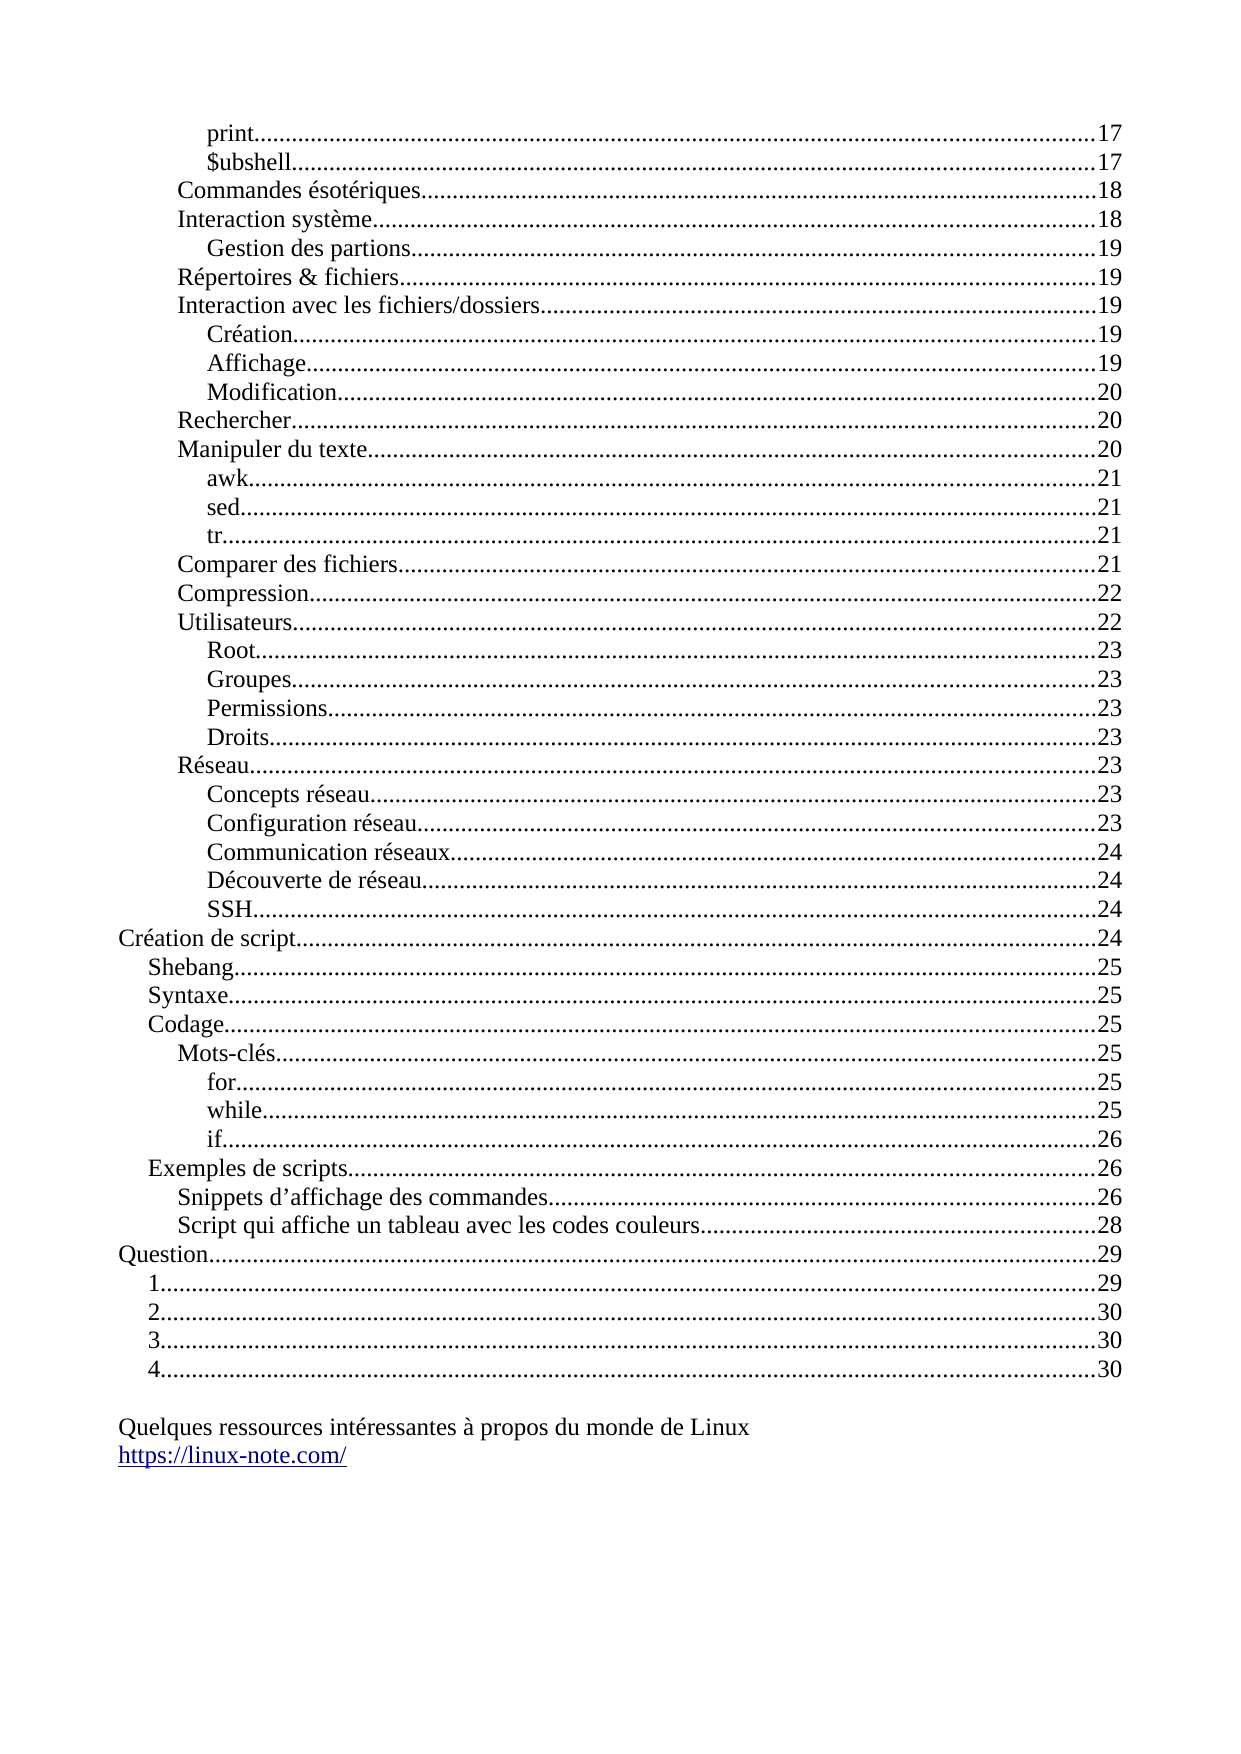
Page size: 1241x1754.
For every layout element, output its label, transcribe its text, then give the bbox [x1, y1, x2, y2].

text sed 21 [207, 492, 1122, 521]
text Utilisateurs 22 [177, 607, 1122, 636]
text Compression 22 [177, 578, 1122, 607]
text Interaction avec les fichiers/dossiers 19 [177, 291, 1122, 319]
text Création 19 [207, 319, 1122, 348]
text 1 29 [148, 1268, 1122, 1297]
text Découverte de réseau 24 [207, 866, 1122, 894]
text tr 21 [207, 521, 1122, 549]
text Interaction système 18 [177, 204, 1122, 233]
text Rechercher 20 [177, 406, 1122, 434]
text Root 23 [207, 636, 1122, 664]
text Configuration réseau 23 [207, 808, 1122, 837]
text while 25 [207, 1096, 1122, 1124]
text Question 29 [118, 1239, 1122, 1268]
text 4 30 [148, 1354, 1122, 1383]
text Communication réseaux 24 [207, 837, 1122, 866]
text $ubshell 17 [207, 147, 1122, 176]
text if 26 [207, 1124, 1122, 1153]
text for 25 [207, 1067, 1122, 1096]
text Codage 25 [148, 1009, 1122, 1038]
text Exemples de scripts 26 [148, 1153, 1122, 1182]
text https://linux-note.com/ [118, 1441, 1122, 1469]
text Script qui affiche un tableau avec les codes couleurs 28 [177, 1211, 1122, 1239]
text Création de script 24 [118, 923, 1122, 952]
text Gestion des partions 19 [207, 233, 1122, 262]
text SSH 24 [207, 894, 1122, 923]
text 3 30 [148, 1326, 1122, 1354]
text Snippets d’affichage des commandes 26 [177, 1182, 1122, 1211]
text Affichage 19 [207, 348, 1122, 377]
text Comparer des fichiers 21 [177, 549, 1122, 578]
text Shebang 25 [148, 952, 1122, 981]
text Manipuler du texte 20 [177, 434, 1122, 463]
text Réseau 23 [177, 751, 1122, 779]
text Syntaxe 25 [148, 981, 1122, 1009]
text Commandes ésotériques 18 [177, 176, 1122, 204]
text Modification 20 [207, 377, 1122, 406]
text Quelques ressources intéressantes à propos du monde de Linux [118, 1412, 1122, 1441]
text print 17 [207, 118, 1122, 147]
text Droits 23 [207, 722, 1122, 751]
text Répertoires & fichiers 19 [177, 262, 1122, 291]
text Concepts réseau 23 [207, 779, 1122, 808]
text awk 21 [207, 463, 1122, 492]
text Permissions 23 [207, 693, 1122, 722]
text 2 30 [148, 1297, 1122, 1326]
text Mots-clés 25 [177, 1038, 1122, 1067]
text Groupes 23 [207, 664, 1122, 693]
